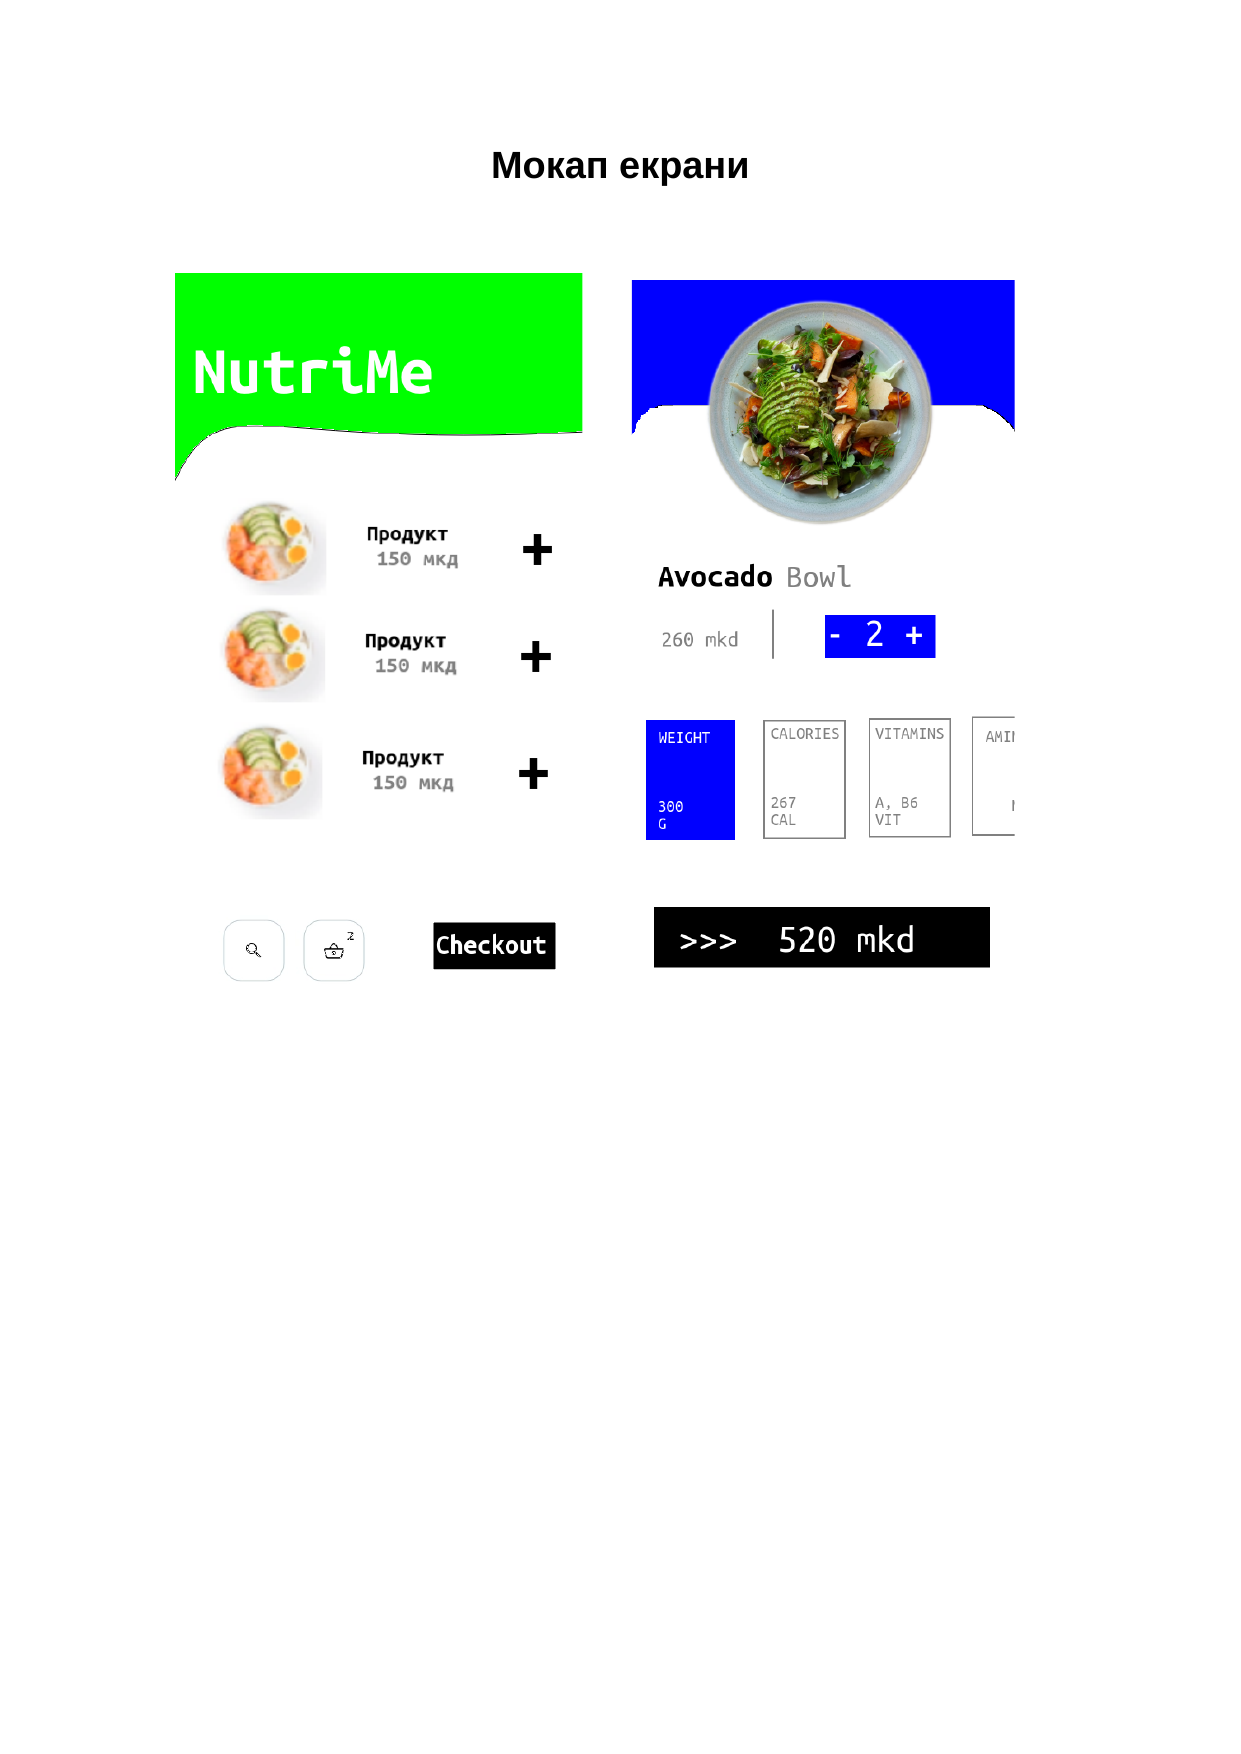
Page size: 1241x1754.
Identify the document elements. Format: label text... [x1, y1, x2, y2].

picture [631, 280, 1015, 981]
picture [175, 273, 583, 1006]
subtitle Мокап екрани [118, 143, 1122, 187]
